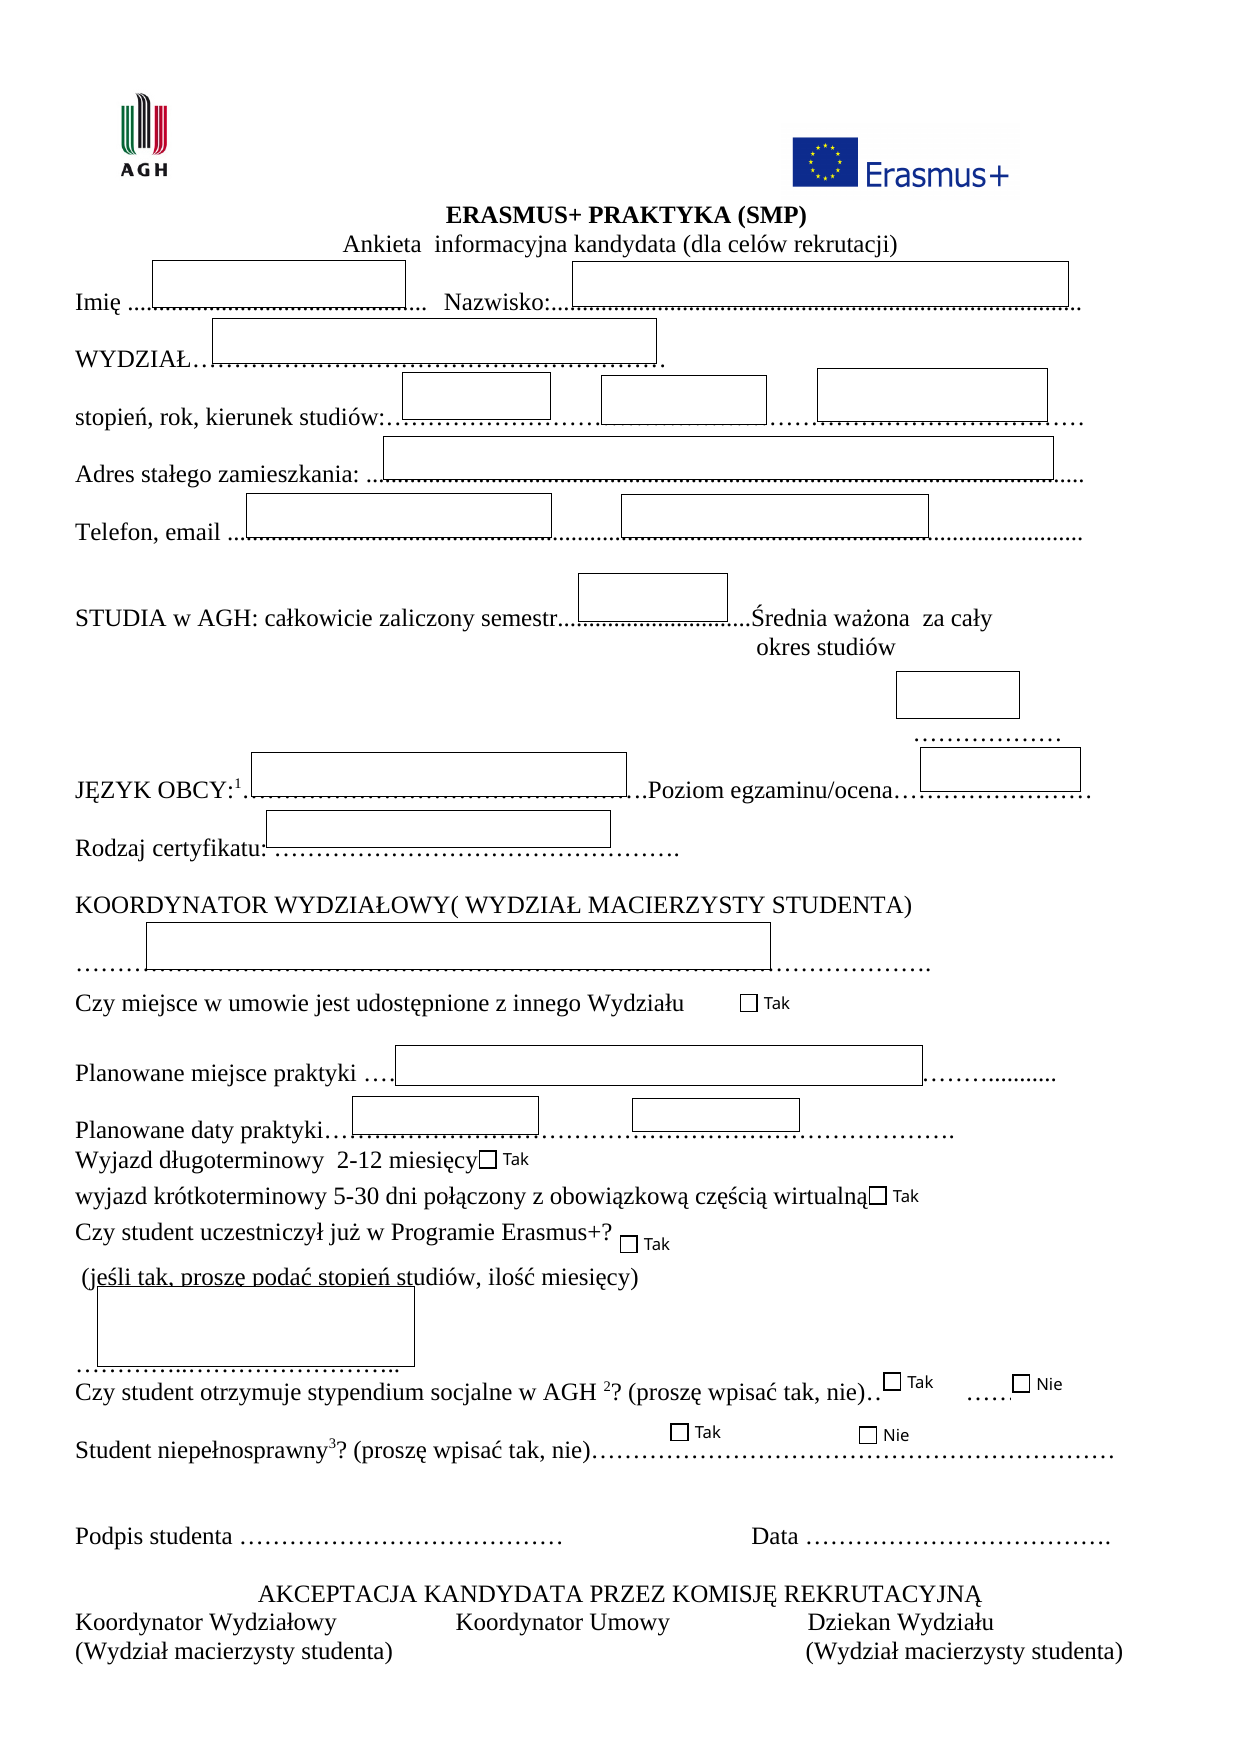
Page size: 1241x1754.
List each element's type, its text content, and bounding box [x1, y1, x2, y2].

text Czy student otrzymuje stypendium socjalne w AGH 2? (proszę wpisać tak, nie)……………………….. [75, 1377, 1011, 1406]
text …………..…………………….. [75, 1349, 1165, 1377]
text KOORDYNATOR WYDZIAŁOWY( WYDZIAŁ MACIERZYSTY STUDENTA) [75, 890, 1165, 919]
text wyjazd krótkoterminowy 5-30 dni połączony z obowiązkową częścią wirtualną [75, 1174, 868, 1217]
text STUDIA w AGH: całkowicie zaliczony semestr...............................Średnia ważona za cały [75, 603, 1165, 632]
picture [75, 73, 217, 201]
picture [781, 123, 1020, 201]
text (jeśli tak, proszę podać stopień studiów, ilość miesięcy) [75, 1262, 1165, 1291]
text Rodzaj certyfikatu: …………………………………………. [75, 833, 1165, 862]
text stopień, rok, kierunek studiów:………………………………………………………………………… [75, 402, 1165, 430]
text Czy student uczestniczył już w Programie Erasmus+? [75, 1217, 1165, 1262]
text WYDZIAŁ………………………………………………… [75, 344, 1165, 373]
text Telefon, email ......................................................................................................................................... [75, 517, 1165, 545]
text okres studiów [75, 632, 1165, 718]
text ERASMUS+ PRAKTYKA (SMP) [75, 200, 1165, 229]
text AKCEPTACJA KANDYDATA PRZEZ KOMISJĘ REKRUTACYJNĄ [75, 1579, 1165, 1607]
text (Wydział macierzysty studenta) (Wydział macierzysty studenta) [75, 1636, 1165, 1665]
text Ankieta informacyjna kandydata (dla celów rekrutacji) [75, 229, 1165, 258]
text Planowane miejsce praktyki …………………………………………………………………........... [75, 1058, 1165, 1087]
text [848, 977, 1165, 1029]
text …………………………………………………………………………………………. [75, 948, 1165, 977]
text Adres stałego zamieszkania: ................................................................................................................... [75, 459, 1165, 488]
text Czy miejsce w umowie jest udostępnione z innego Wydziału [75, 977, 739, 1029]
text Wyjazd długoterminowy 2-12 miesięcy [75, 1144, 478, 1174]
text Koordynator Wydziałowy Koordynator Umowy Dziekan Wydziału [75, 1607, 1165, 1636]
text Student niepełnosprawny3? (proszę wpisać tak, nie)……………………………………………………… [75, 1435, 1165, 1464]
text [551, 1144, 1165, 1174]
text Podpis studenta ………………………………… Data ………………………………. [75, 1521, 1165, 1550]
text ……………… [75, 718, 1165, 747]
text Planowane daty praktyki…………………………………………………………………. [75, 1116, 1165, 1144]
text JĘZYK OBCY:1………………………………………….Poziom egzaminu/ocena…………………… [75, 775, 1165, 804]
text Imię ................................................ Nazwisko:..................................................................................... [75, 287, 1165, 315]
text [965, 1174, 1165, 1217]
